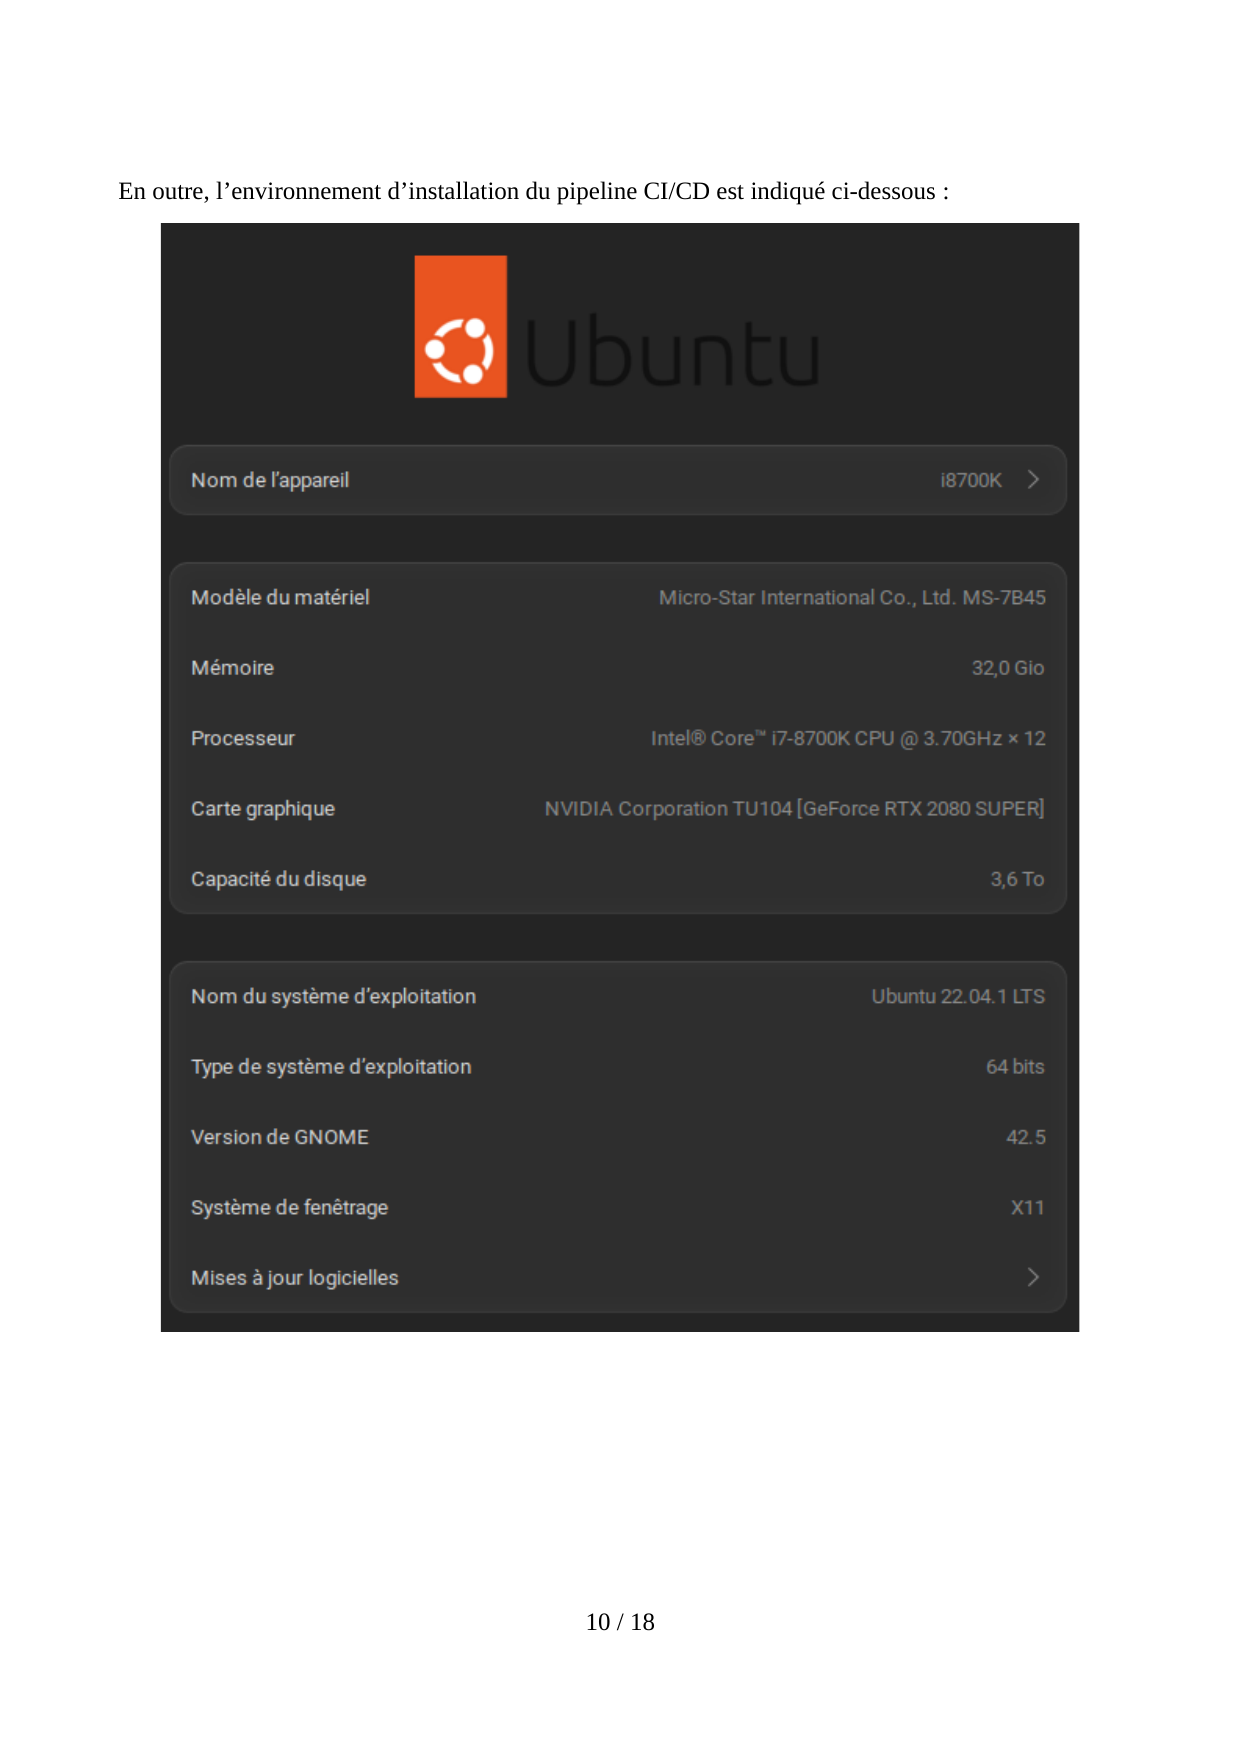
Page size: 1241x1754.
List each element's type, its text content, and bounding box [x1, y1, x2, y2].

picture [160, 223, 1080, 1332]
text En outre, l’environnement d’installation du pipeline CI/CD est indiqué ci-dessous : [118, 176, 1122, 205]
